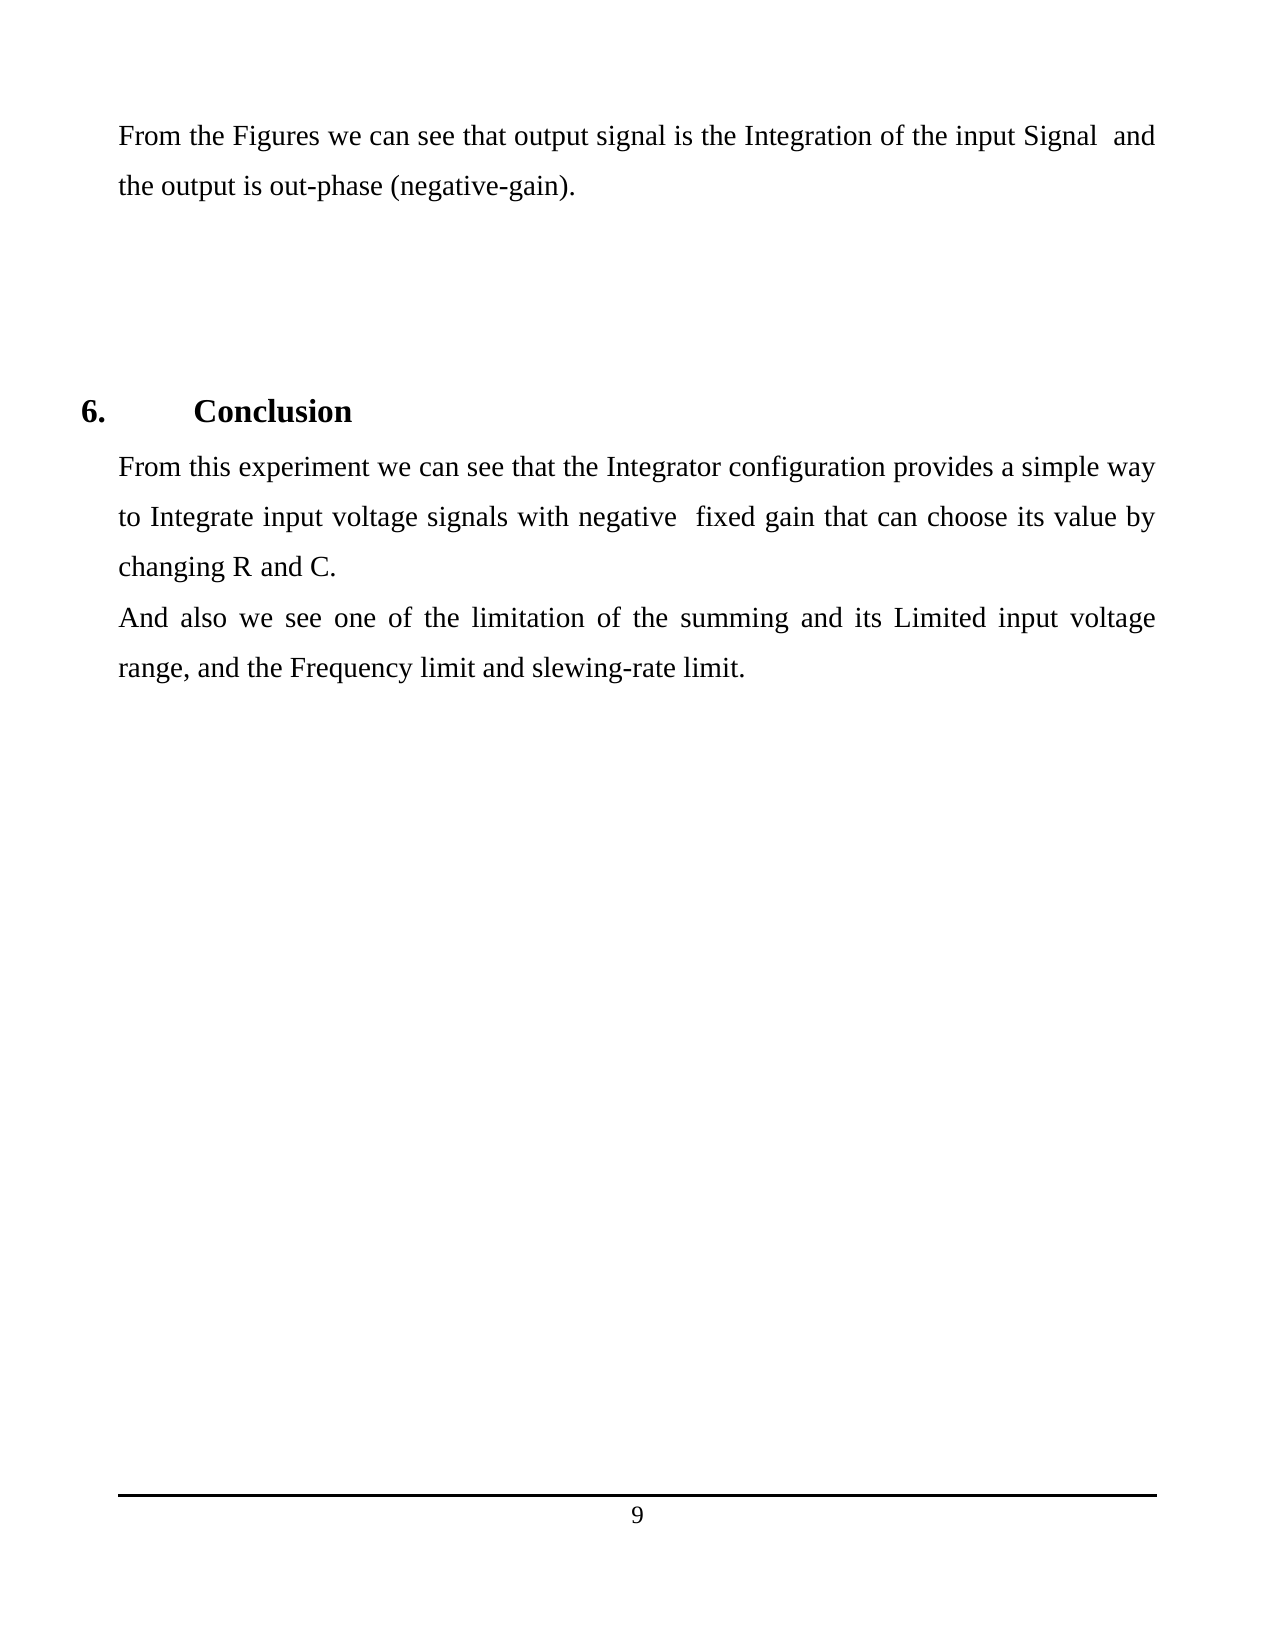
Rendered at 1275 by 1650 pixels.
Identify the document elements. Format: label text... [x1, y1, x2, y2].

text And also we see one of the limitation of the summing and its Limited input voltage range, and the Frequency limit and slewing-rate limit. [81, 600, 1157, 683]
text From the Figures we can see that output signal is the Integration of the input Signal and the output is out-phase (negative-gain). [81, 118, 1157, 202]
text From this experiment we can see that the Integrator configuration provides a simple way to Integrate input voltage signals with negative fixed gain that can choose its value by changing R and C. [81, 449, 1157, 583]
list Conclusion [81, 391, 1157, 429]
